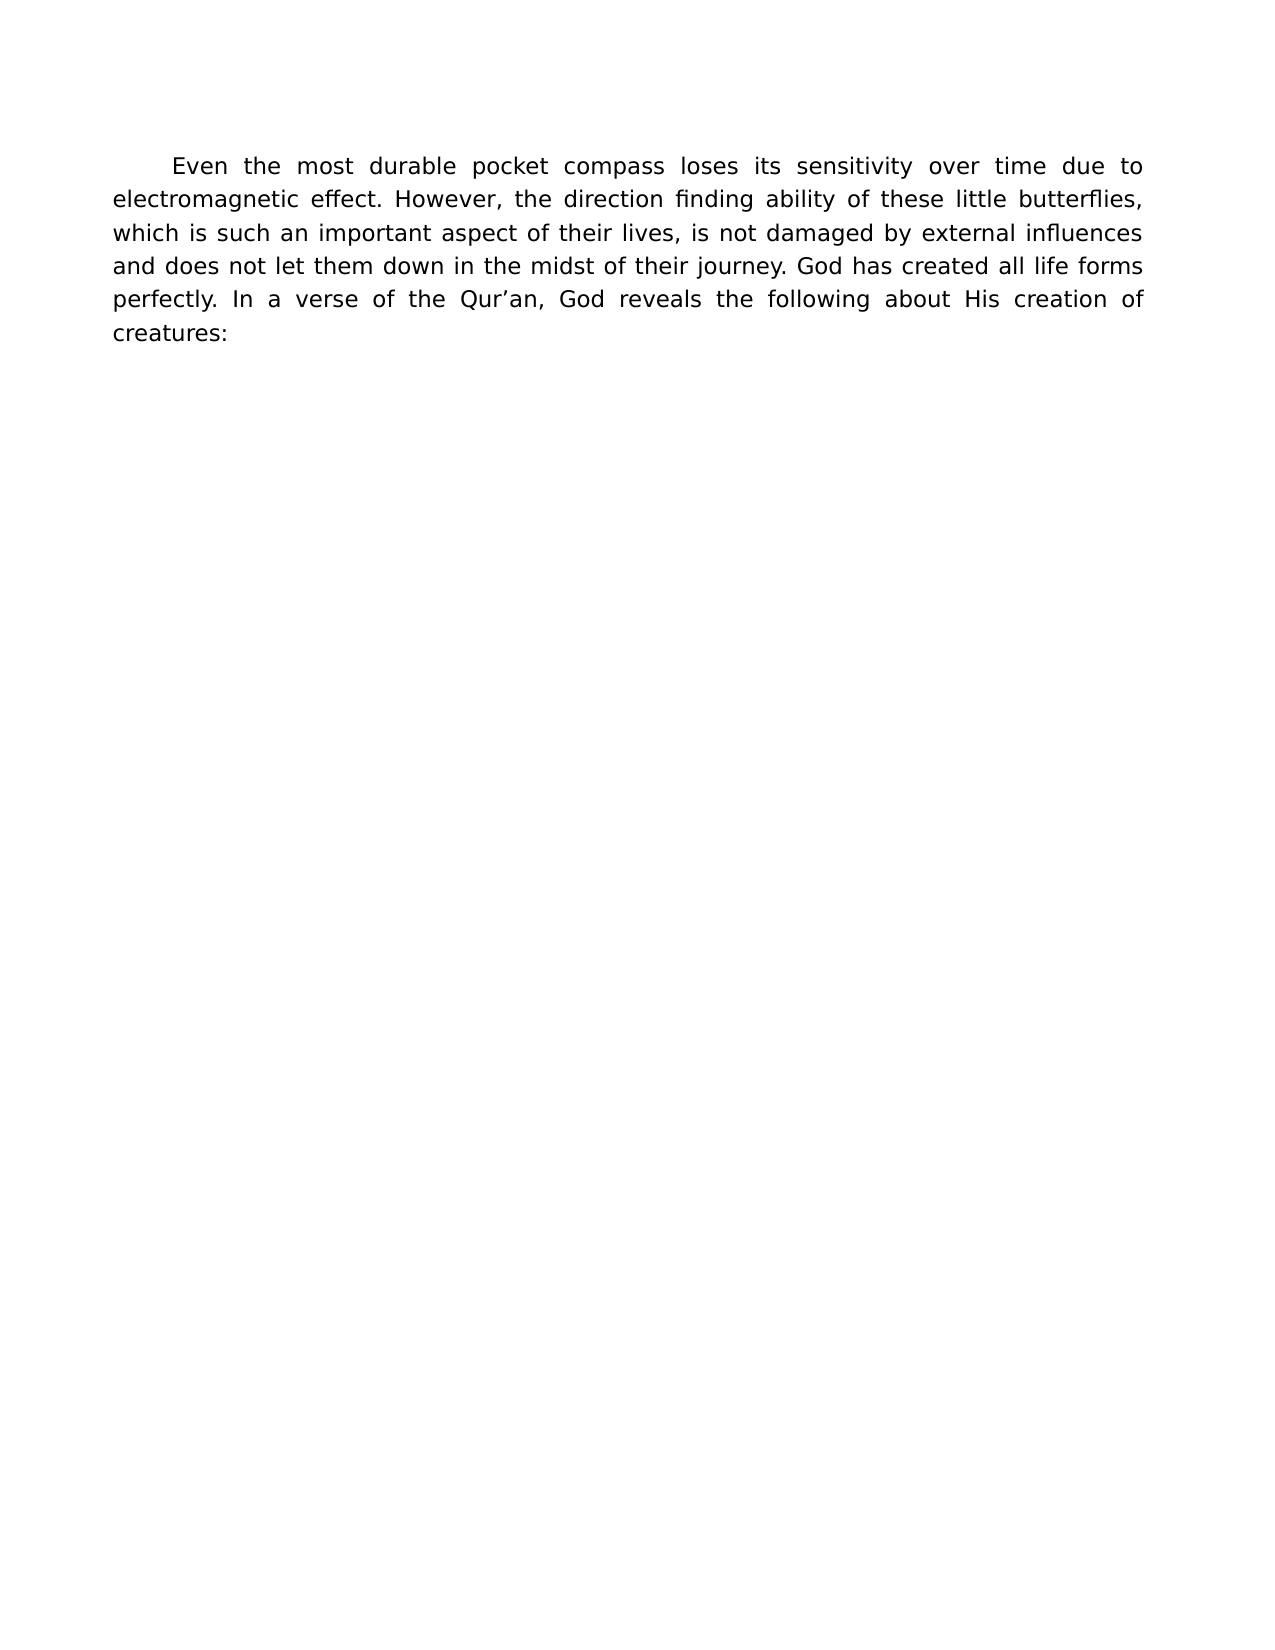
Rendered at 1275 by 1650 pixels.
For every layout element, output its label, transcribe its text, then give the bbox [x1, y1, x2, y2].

text Even the most durable pocket compass loses its sensitivity over time due to electromagnetic effect. However, the direction finding ability of these little butterflies, which is such an important aspect of their lives, is not damaged by external influences and does not let them down in the midst of their journey. God has created all life forms perfectly. In a verse of the Qur’an, God reveals the following about His creation of creatures: [112, 148, 1145, 348]
